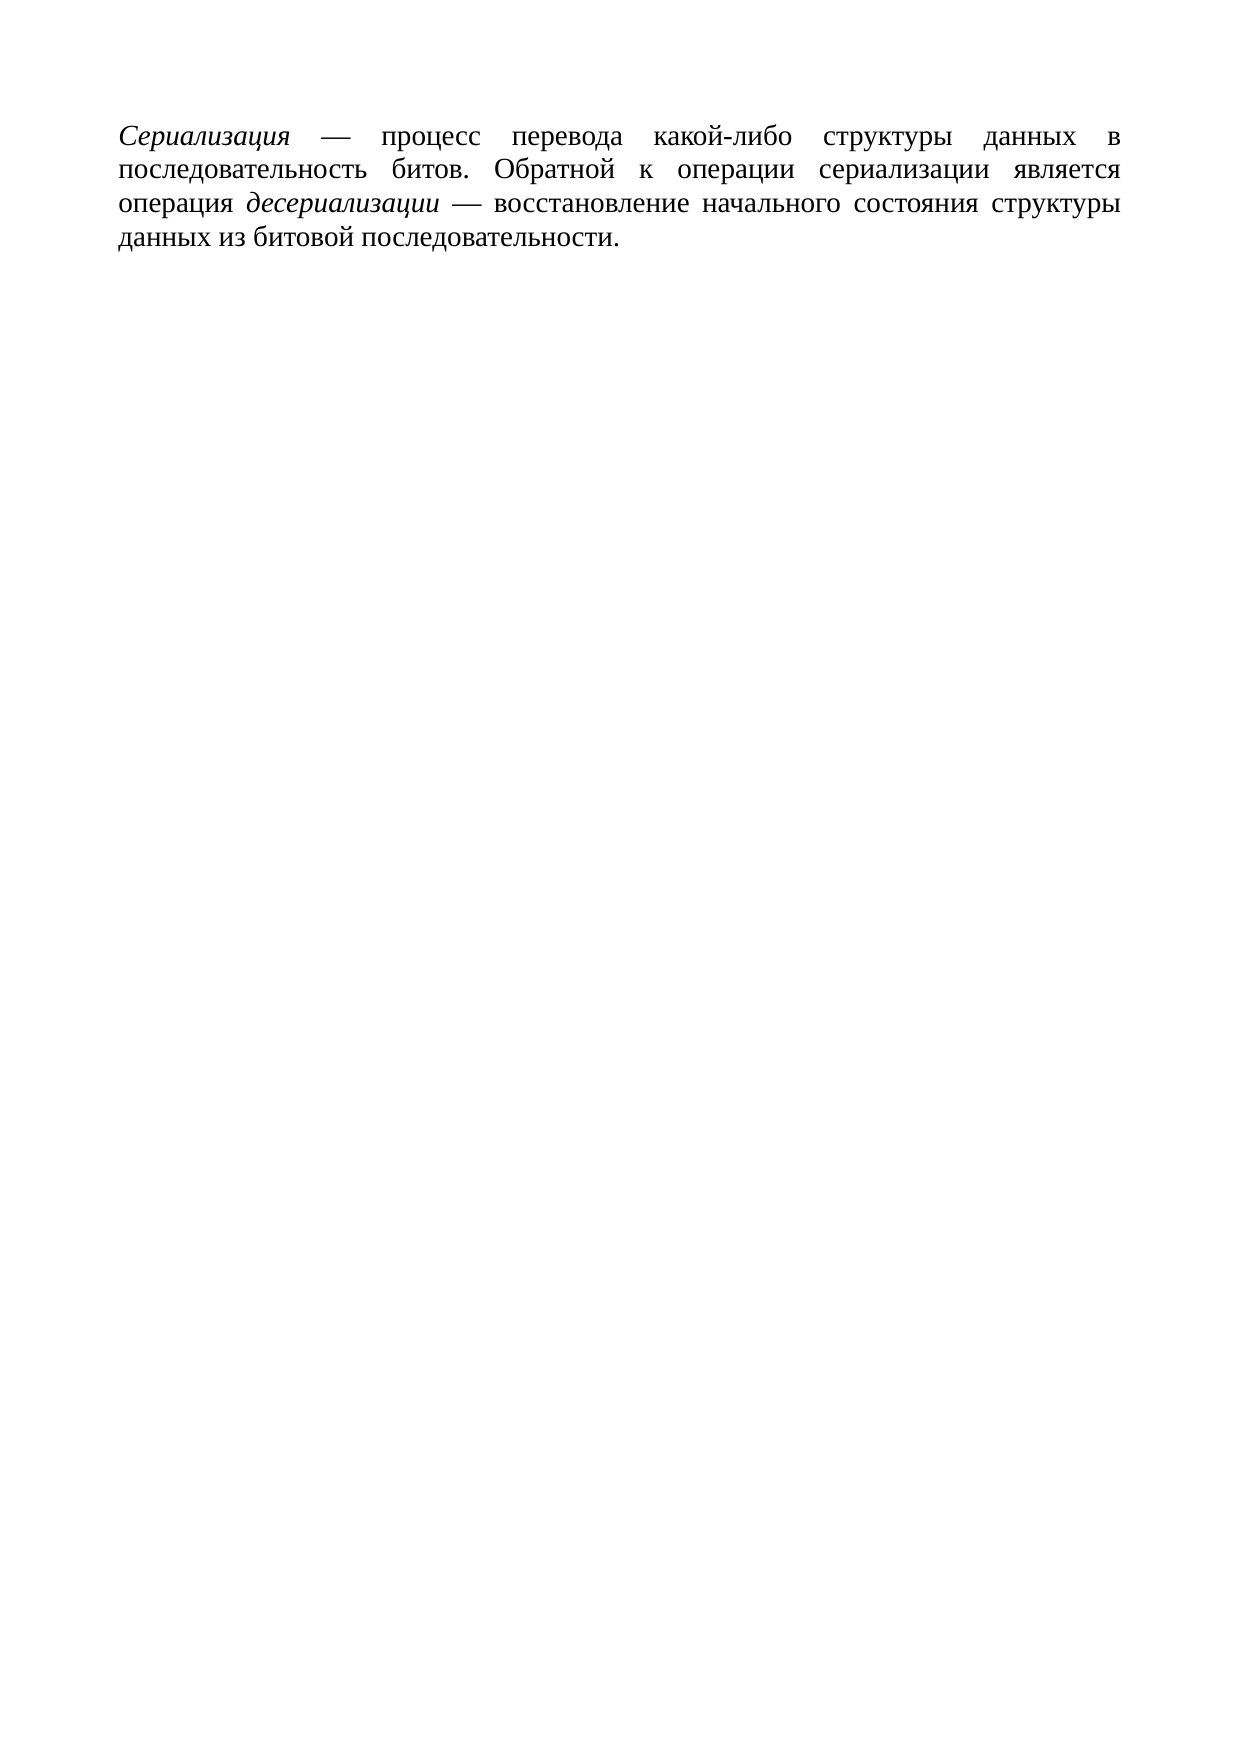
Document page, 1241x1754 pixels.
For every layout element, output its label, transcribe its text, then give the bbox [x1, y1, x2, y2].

text Сериализация — процесс перевода какой-либо структуры данных в последовательность битов. Обратной к операции сериализации является операция десериализации — восстановление начального состояния структуры данных из битовой последовательности. [118, 118, 1122, 252]
